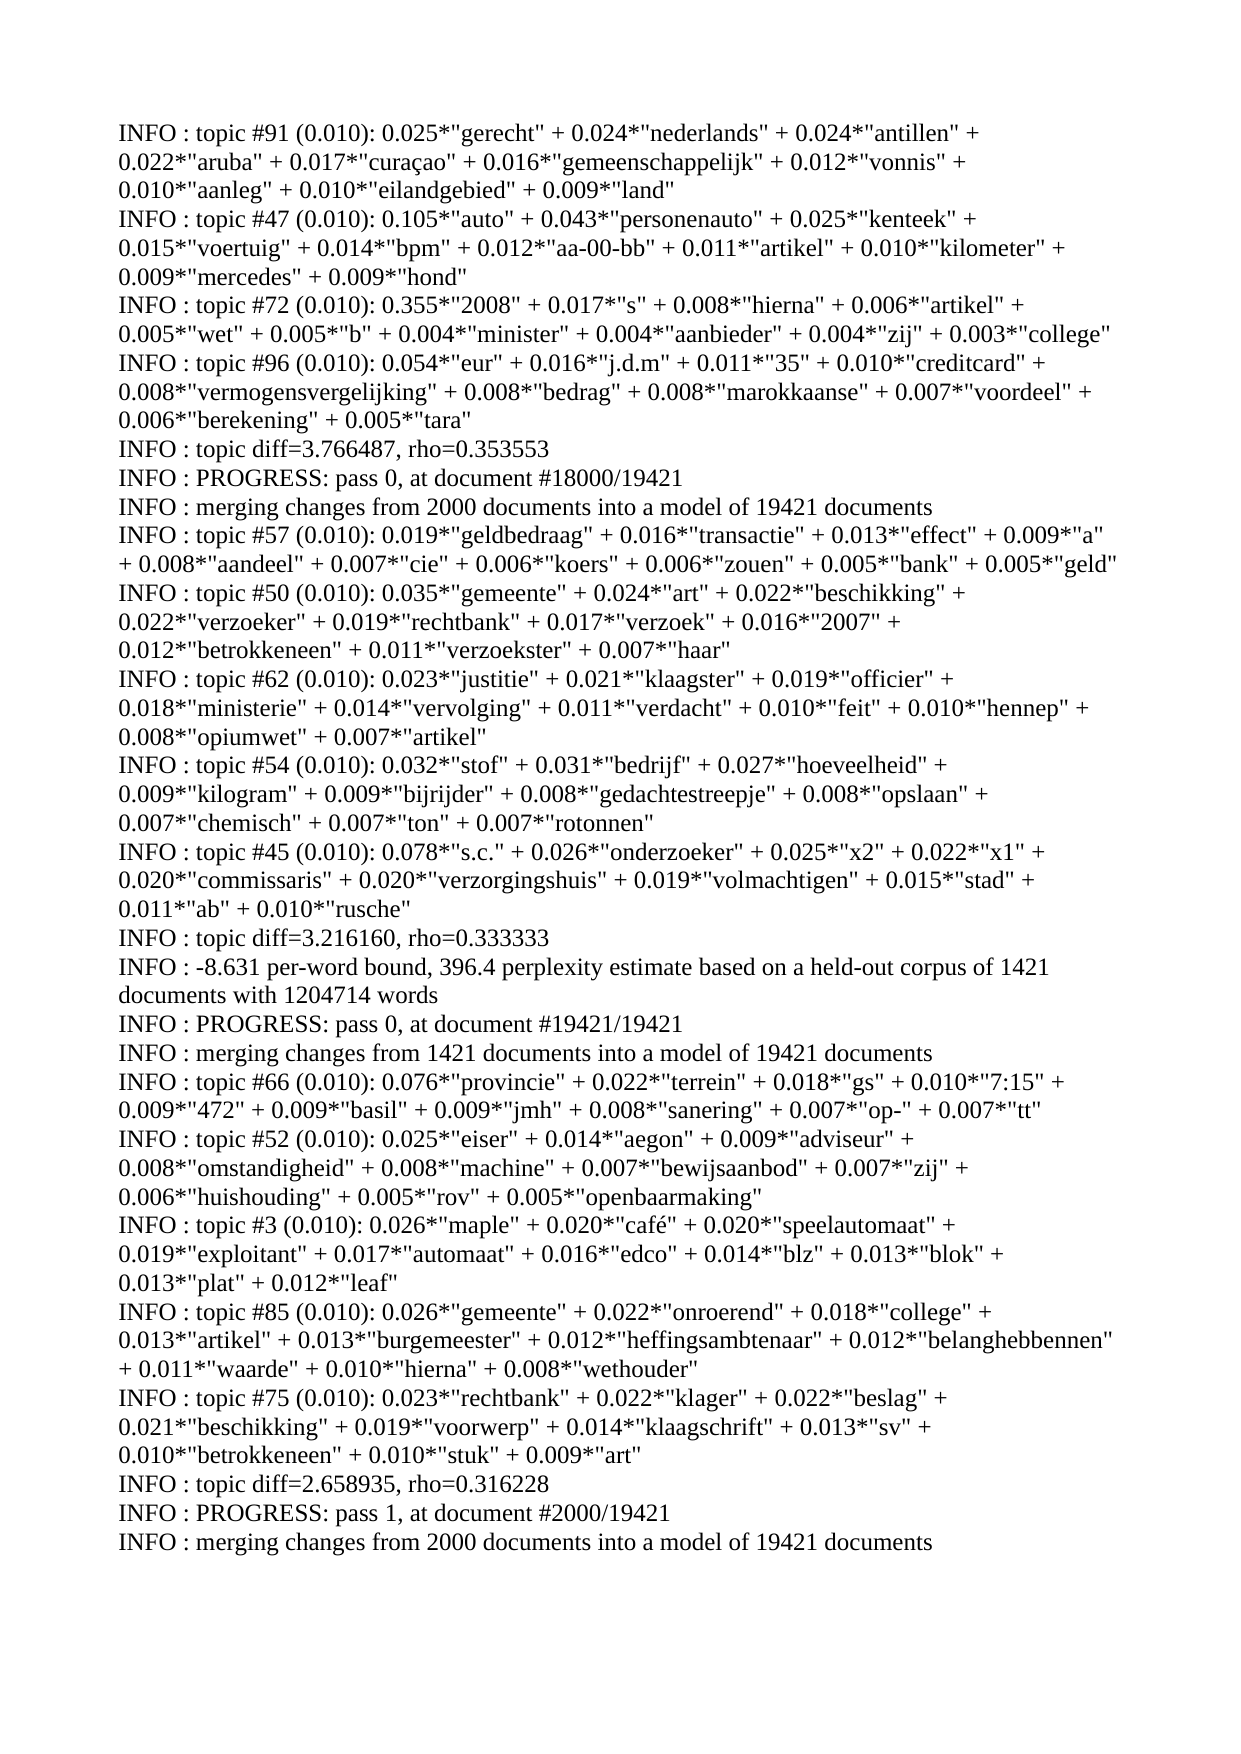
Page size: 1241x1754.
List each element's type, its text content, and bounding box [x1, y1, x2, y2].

text INFO : -8.631 per-word bound, 396.4 perplexity estimate based on a held-out corpus of 1421 documents with 1204714 words [118, 952, 1122, 1009]
text INFO : topic diff=2.658935, rho=0.316228 [118, 1469, 1122, 1498]
text INFO : topic #45 (0.010): 0.078*"s.c." + 0.026*"onderzoeker" + 0.025*"x2" + 0.022*"x1" + 0.020*"commissaris" + 0.020*"verzorgingshuis" + 0.019*"volmachtigen" + 0.015*"stad" + 0.011*"ab" + 0.010*"rusche" [118, 837, 1122, 923]
text INFO : topic #47 (0.010): 0.105*"auto" + 0.043*"personenauto" + 0.025*"kenteek" + 0.015*"voertuig" + 0.014*"bpm" + 0.012*"aa-00-bb" + 0.011*"artikel" + 0.010*"kilometer" + 0.009*"mercedes" + 0.009*"hond" [118, 204, 1122, 291]
text INFO : topic #52 (0.010): 0.025*"eiser" + 0.014*"aegon" + 0.009*"adviseur" + 0.008*"omstandigheid" + 0.008*"machine" + 0.007*"bewijsaanbod" + 0.007*"zij" + 0.006*"huishouding" + 0.005*"rov" + 0.005*"openbaarmaking" [118, 1124, 1122, 1211]
text INFO : topic #91 (0.010): 0.025*"gerecht" + 0.024*"nederlands" + 0.024*"antillen" + 0.022*"aruba" + 0.017*"curaçao" + 0.016*"gemeenschappelijk" + 0.012*"vonnis" + 0.010*"aanleg" + 0.010*"eilandgebied" + 0.009*"land" [118, 118, 1122, 204]
text INFO : topic #75 (0.010): 0.023*"rechtbank" + 0.022*"klager" + 0.022*"beslag" + 0.021*"beschikking" + 0.019*"voorwerp" + 0.014*"klaagschrift" + 0.013*"sv" + 0.010*"betrokkeneen" + 0.010*"stuk" + 0.009*"art" [118, 1383, 1122, 1469]
text INFO : topic #62 (0.010): 0.023*"justitie" + 0.021*"klaagster" + 0.019*"officier" + 0.018*"ministerie" + 0.014*"vervolging" + 0.011*"verdacht" + 0.010*"feit" + 0.010*"hennep" + 0.008*"opiumwet" + 0.007*"artikel" [118, 664, 1122, 751]
text INFO : merging changes from 1421 documents into a model of 19421 documents [118, 1038, 1122, 1067]
text INFO : topic diff=3.766487, rho=0.353553 [118, 434, 1122, 463]
text INFO : merging changes from 2000 documents into a model of 19421 documents [118, 1527, 1122, 1556]
text INFO : topic #66 (0.010): 0.076*"provincie" + 0.022*"terrein" + 0.018*"gs" + 0.010*"7:15" + 0.009*"472" + 0.009*"basil" + 0.009*"jmh" + 0.008*"sanering" + 0.007*"op-" + 0.007*"tt" [118, 1067, 1122, 1124]
text INFO : topic #85 (0.010): 0.026*"gemeente" + 0.022*"onroerend" + 0.018*"college" + 0.013*"artikel" + 0.013*"burgemeester" + 0.012*"heffingsambtenaar" + 0.012*"belanghebbennen" + 0.011*"waarde" + 0.010*"hierna" + 0.008*"wethouder" [118, 1297, 1122, 1383]
text INFO : PROGRESS: pass 0, at document #19421/19421 [118, 1009, 1122, 1038]
text INFO : topic #50 (0.010): 0.035*"gemeente" + 0.024*"art" + 0.022*"beschikking" + 0.022*"verzoeker" + 0.019*"rechtbank" + 0.017*"verzoek" + 0.016*"2007" + 0.012*"betrokkeneen" + 0.011*"verzoekster" + 0.007*"haar" [118, 578, 1122, 664]
text INFO : topic #3 (0.010): 0.026*"maple" + 0.020*"café" + 0.020*"speelautomaat" + 0.019*"exploitant" + 0.017*"automaat" + 0.016*"edco" + 0.014*"blz" + 0.013*"blok" + 0.013*"plat" + 0.012*"leaf" [118, 1211, 1122, 1297]
text INFO : topic #57 (0.010): 0.019*"geldbedraag" + 0.016*"transactie" + 0.013*"effect" + 0.009*"a" + 0.008*"aandeel" + 0.007*"cie" + 0.006*"koers" + 0.006*"zouen" + 0.005*"bank" + 0.005*"geld" [118, 521, 1122, 578]
text INFO : PROGRESS: pass 0, at document #18000/19421 [118, 463, 1122, 492]
text INFO : topic #72 (0.010): 0.355*"2008" + 0.017*"s" + 0.008*"hierna" + 0.006*"artikel" + 0.005*"wet" + 0.005*"b" + 0.004*"minister" + 0.004*"aanbieder" + 0.004*"zij" + 0.003*"college" [118, 291, 1122, 348]
text INFO : topic #96 (0.010): 0.054*"eur" + 0.016*"j.d.m" + 0.011*"35" + 0.010*"creditcard" + 0.008*"vermogensvergelijking" + 0.008*"bedrag" + 0.008*"marokkaanse" + 0.007*"voordeel" + 0.006*"berekening" + 0.005*"tara" [118, 348, 1122, 434]
text INFO : topic #54 (0.010): 0.032*"stof" + 0.031*"bedrijf" + 0.027*"hoeveelheid" + 0.009*"kilogram" + 0.009*"bijrijder" + 0.008*"gedachtestreepje" + 0.008*"opslaan" + 0.007*"chemisch" + 0.007*"ton" + 0.007*"rotonnen" [118, 751, 1122, 837]
text INFO : topic diff=3.216160, rho=0.333333 [118, 923, 1122, 952]
text INFO : PROGRESS: pass 1, at document #2000/19421 [118, 1498, 1122, 1527]
text INFO : merging changes from 2000 documents into a model of 19421 documents [118, 492, 1122, 521]
